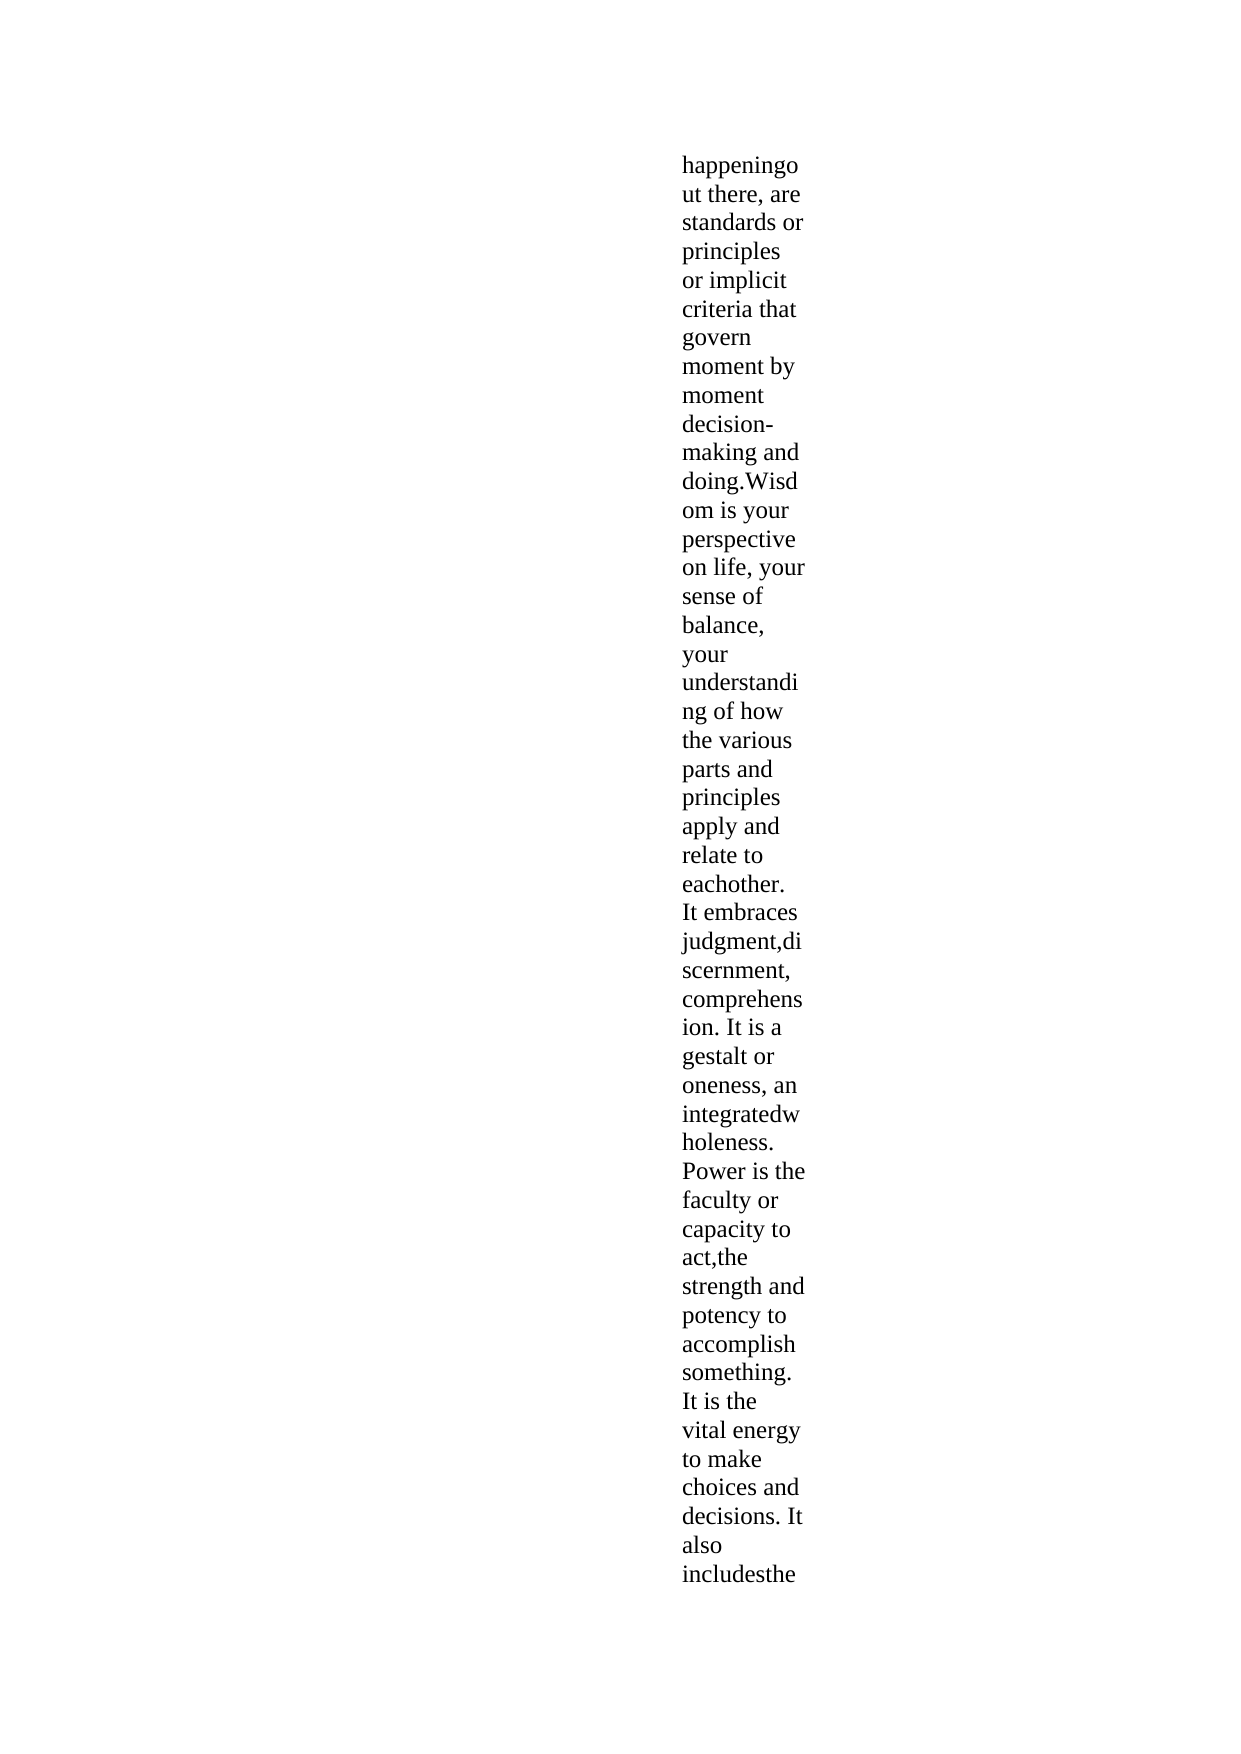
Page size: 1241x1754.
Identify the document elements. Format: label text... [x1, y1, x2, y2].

table_cell [311, 150, 434, 1587]
table_cell [558, 150, 682, 1587]
table_cell happeningout there, are standards or principles or implicit criteria that govern moment by moment decision-making and doing.Wisdom is your perspective on life, your sense of balance, your understanding of how the various parts and principles apply and relate to eachother. It embraces judgment,discernment, comprehension. It is a gestalt or oneness, an integratedwholeness. Power is the faculty or capacity to act,the strength and potency to accomplish something. It is the vital energy to make choices and decisions. It also includesthe [682, 150, 805, 1587]
table_cell [805, 150, 929, 1587]
table_cell [435, 150, 558, 1587]
table_cell [188, 150, 311, 1587]
table_cell [929, 150, 1053, 1587]
